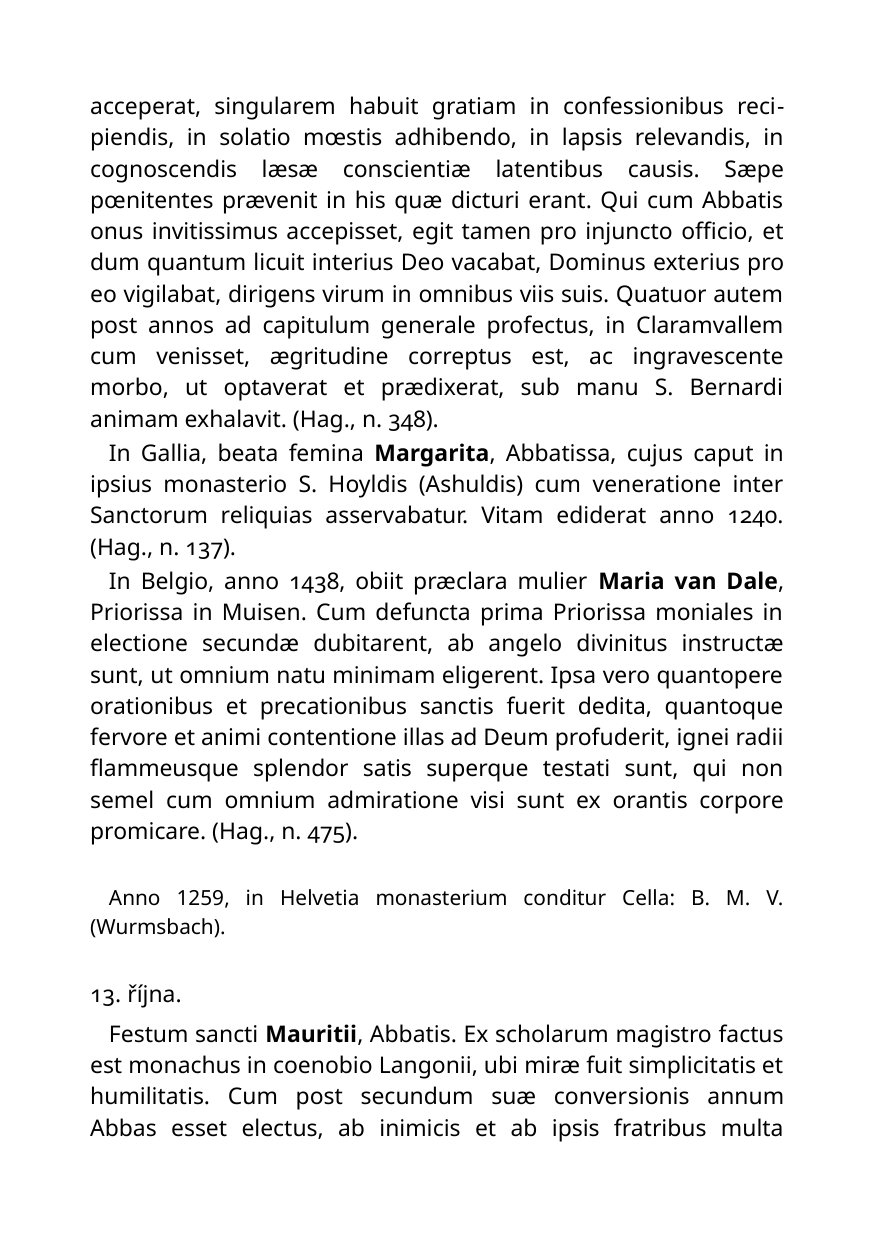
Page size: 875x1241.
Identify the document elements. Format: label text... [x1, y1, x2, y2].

text 13. října. [90, 977, 784, 1009]
text Anno 1259, in Helvetia monasterium conditur Cella: B. M. V. (Wurmsbach). [90, 883, 784, 940]
text Festum sancti Mauritii, Abbatis. Ex scholarum magistro factus est monachus in coenobio Langonii, ubi miræ fuit simplicitatis et humilitatis. Cum post secundum suæ conver­sionis annum Abbas esset electus, ab inimicis et ab ipsis fratribus multa [90, 1018, 784, 1143]
text In Gallia, beata femina Margarita, Abbatissa, cujus caput in ipsius monasterio S. Hoyldis (Ashuldis) cum veneratione inter Sanctorum reliquias asservabatur. Vitam ediderat anno 1240. (Hag., n. 137). [90, 437, 784, 562]
text acceperat, singularem habuit gratiam in confessionibus reci­piendis, in solatio mœstis adhibendo, in lapsis relevandis, in cognoscendis læsæ conscientiæ latentibus causis. Sæpe pœnitentes prævenit in his quæ dicturi erant. Qui cum Abbatis onus invitissimus accepisset, egit tamen pro injuncto officio, et dum quantum licuit interius Deo vacabat, Dominus exte­rius pro eo vigilabat, dirigens virum in omnibus viis suis. Quatuor autem post annos ad capitulum generale profectus, in Claramvallem cum venisset, ægritudine correptus est, ac ingravescente morbo, ut optaverat et prædixerat, sub manu S. Bernardi animam exhalavit. (Hag., n. 348). [90, 90, 784, 434]
text In Belgio, anno 1438, obiit præclara mulier Maria van Dale, Priorissa in Muisen. Cum defuncta prima Priorissa moniales in electione secundæ dubitarent, ab angelo divinitus instructæ sunt, ut omnium natu minimam eligerent. Ipsa vero quantopere orationibus et precationibus sanctis fuerit dedita, quantoque fervore et animi contentione illas ad Deum profuderit, ignei radii flammeusque splendor satis superque testati sunt, qui non semel cum omnium admiratione visi sunt ex orantis corpore promicare. (Hag., n. 475). [90, 565, 784, 846]
